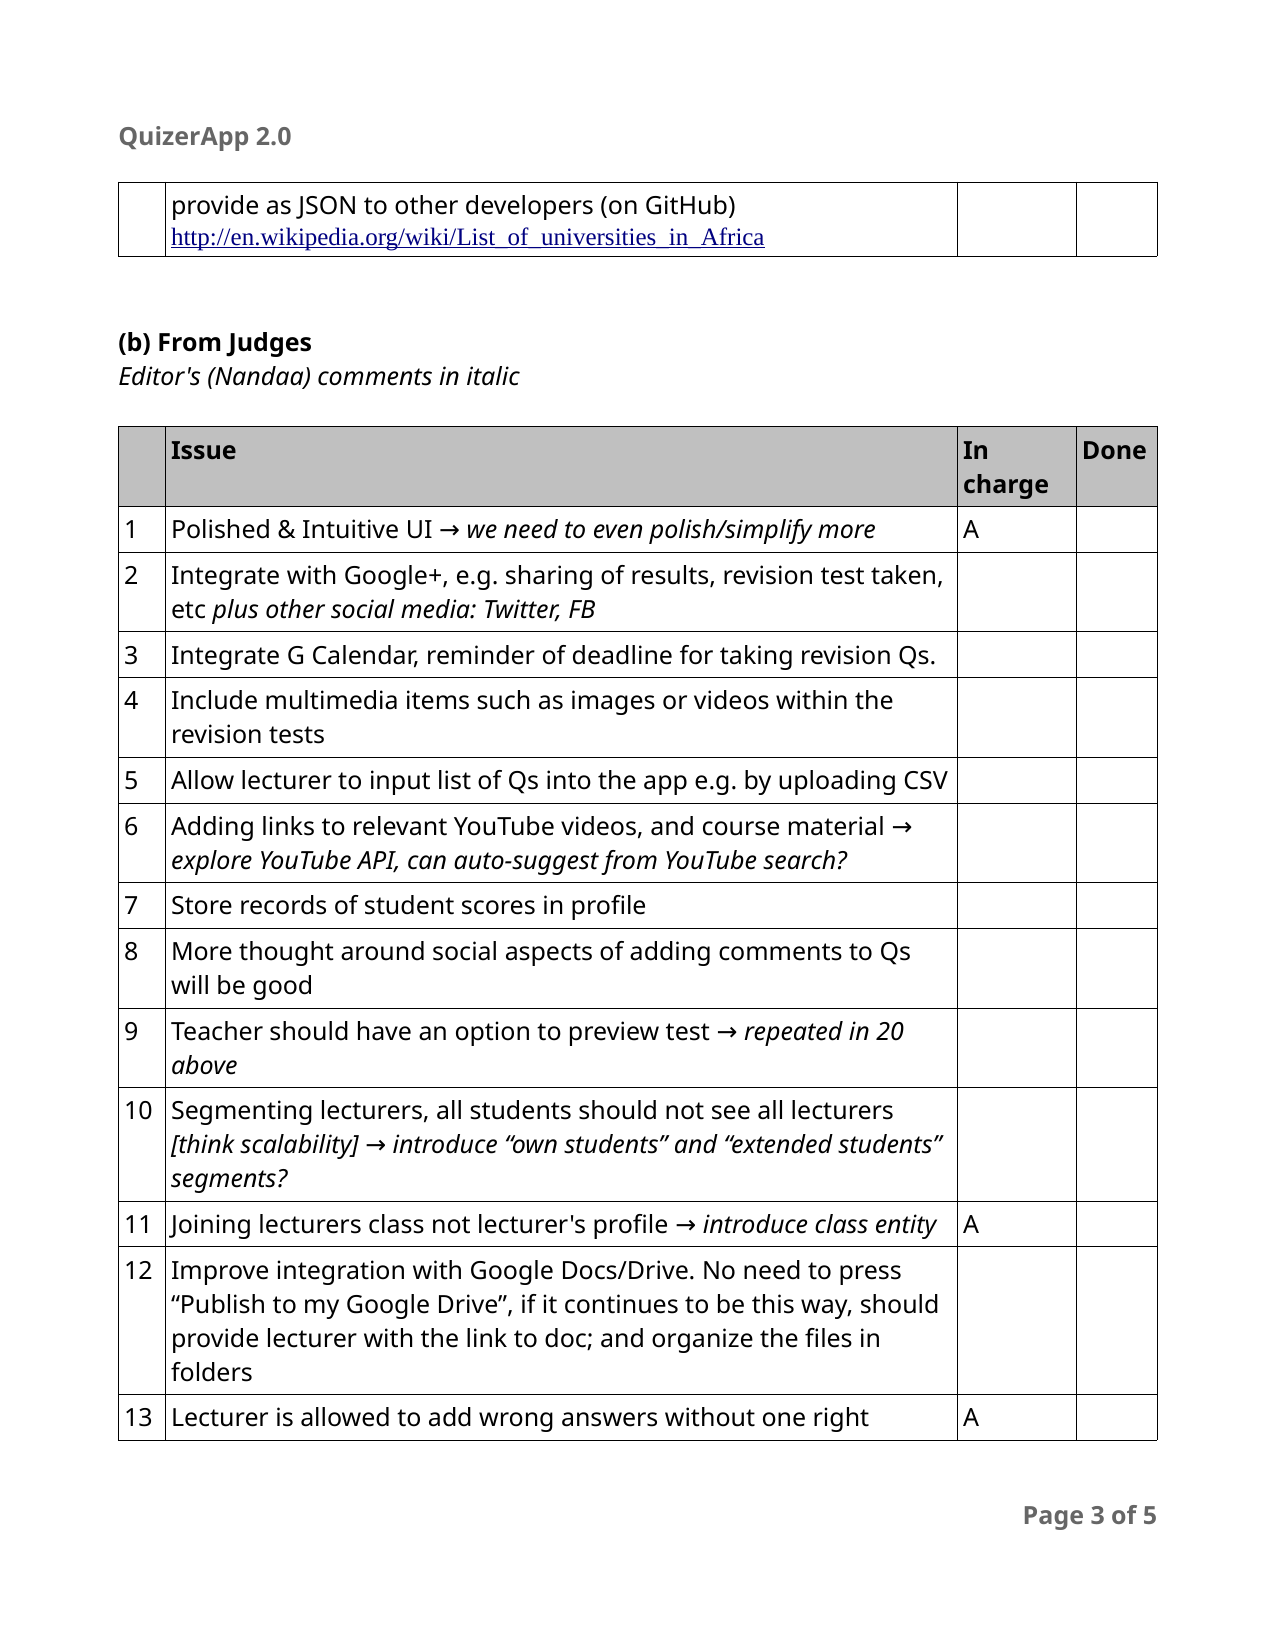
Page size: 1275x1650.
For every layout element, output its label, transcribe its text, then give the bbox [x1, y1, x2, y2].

table_cell [1077, 1202, 1157, 1246]
table_cell [1077, 804, 1157, 882]
table_cell [958, 553, 1076, 631]
table_cell Store records of student scores in profile [166, 883, 957, 928]
table_cell [1077, 883, 1157, 928]
table_cell Joining lecturers class not lecturer's profile → introduce class entity [166, 1202, 957, 1246]
table_header [119, 427, 165, 506]
table_cell provide as JSON to other developers (on GitHub) http://en.wikipedia.org/wiki/List_of_universities_in_Africa [166, 183, 957, 256]
table_cell [1077, 553, 1157, 631]
table_cell [1077, 1088, 1157, 1201]
table_cell Adding links to relevant YouTube videos, and course material → explore YouTube API, can auto-suggest from YouTube search? [166, 804, 957, 882]
table_cell [958, 1247, 1076, 1394]
table_cell [1077, 758, 1157, 802]
table_cell [958, 883, 1076, 928]
table_header Done [1077, 427, 1157, 506]
table_cell 12 [119, 1247, 165, 1394]
table_cell 8 [119, 929, 165, 1007]
table_cell 11 [119, 1202, 165, 1246]
table_cell [1077, 1009, 1157, 1087]
table_cell [1077, 678, 1157, 757]
text (b) From Judges [118, 324, 1157, 358]
table_header In charge [958, 427, 1076, 506]
table_cell [1077, 632, 1157, 677]
table_cell [1077, 1395, 1157, 1440]
table_cell Segmenting lecturers, all students should not see all lecturers [think scalability] → introduce “own students” and “extended students” segments? [166, 1088, 957, 1201]
table_cell [958, 678, 1076, 757]
table_cell [1077, 1247, 1157, 1394]
table_cell 1 [119, 507, 165, 552]
table_cell More thought around social aspects of adding comments to Qs will be good [166, 929, 957, 1007]
text Editor's (Nandaa) comments in italic [118, 358, 1157, 392]
table_cell Lecturer is allowed to add wrong answers without one right [166, 1395, 957, 1440]
table_header Issue [166, 427, 957, 506]
table_cell 9 [119, 1009, 165, 1087]
table_cell A [958, 1395, 1076, 1440]
table_cell [958, 1009, 1076, 1087]
table_cell [1077, 507, 1157, 552]
table_cell 3 [119, 632, 165, 677]
table_cell [1077, 929, 1157, 1007]
table_cell 5 [119, 758, 165, 802]
table_cell 2 [119, 553, 165, 631]
table_cell 7 [119, 883, 165, 928]
table_cell [958, 632, 1076, 677]
table_cell [958, 804, 1076, 882]
table_cell 6 [119, 804, 165, 882]
table_cell 4 [119, 678, 165, 757]
table_cell [958, 1088, 1076, 1201]
table_cell [119, 183, 165, 256]
table_cell 10 [119, 1088, 165, 1201]
table_cell Allow lecturer to input list of Qs into the app e.g. by uploading CSV [166, 758, 957, 802]
table_cell [958, 929, 1076, 1007]
table_cell [1077, 183, 1157, 256]
table_cell A [958, 1202, 1076, 1246]
table_cell Include multimedia items such as images or videos within the revision tests [166, 678, 957, 757]
table_cell [958, 183, 1076, 256]
table_cell Teacher should have an option to preview test → repeated in 20 above [166, 1009, 957, 1087]
table_cell Integrate G Calendar, reminder of deadline for taking revision Qs. [166, 632, 957, 677]
table_cell Improve integration with Google Docs/Drive. No need to press “Publish to my Google Drive”, if it continues to be this way, should provide lecturer with the link to doc; and organize the files in folders [166, 1247, 957, 1394]
table_cell Polished & Intuitive UI → we need to even polish/simplify more [166, 507, 957, 552]
table_cell A [958, 507, 1076, 552]
table_cell [958, 758, 1076, 802]
table_cell Integrate with Google+, e.g. sharing of results, revision test taken, etc plus other social media: Twitter, FB [166, 553, 957, 631]
table_cell 13 [119, 1395, 165, 1440]
